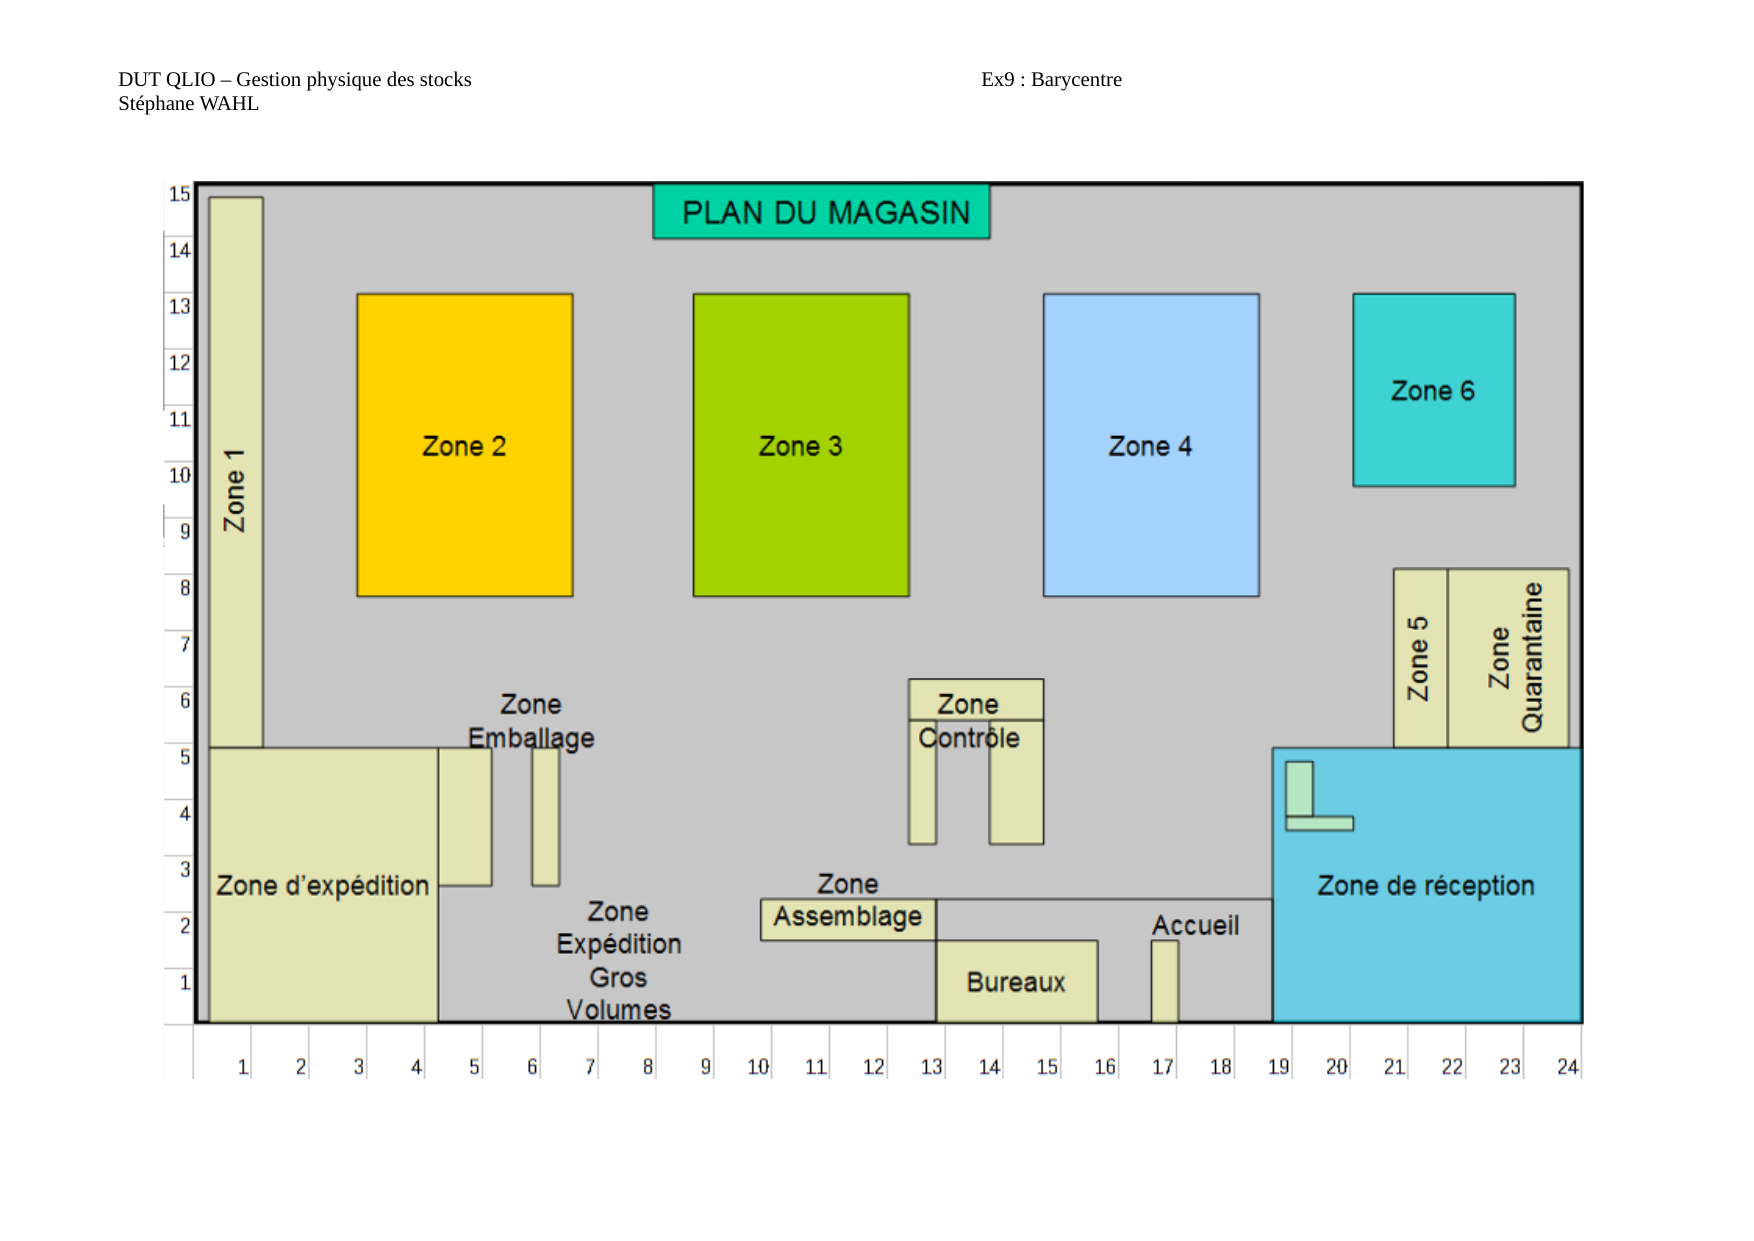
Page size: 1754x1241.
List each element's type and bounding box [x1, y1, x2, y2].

picture [163, 181, 1584, 1079]
